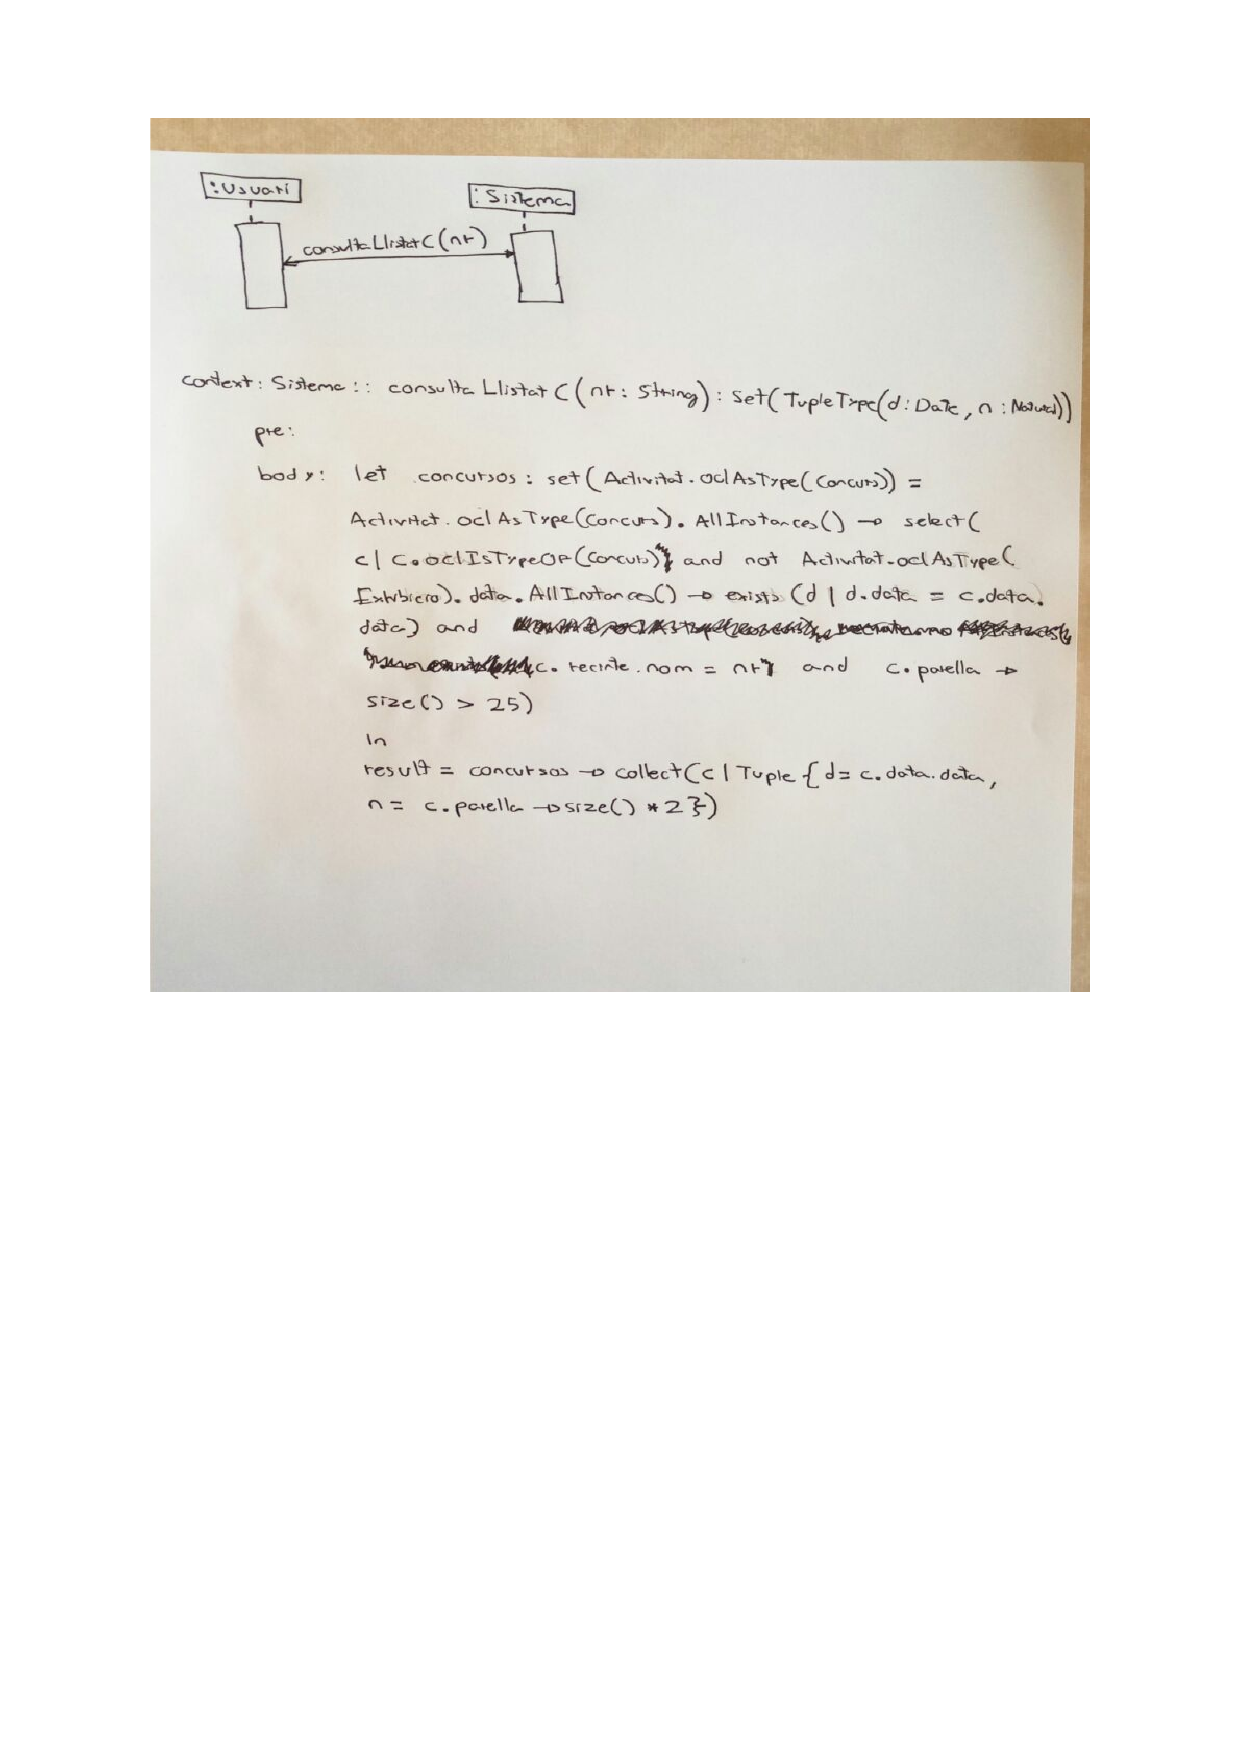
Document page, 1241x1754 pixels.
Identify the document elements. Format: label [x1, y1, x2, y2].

picture [150, 118, 1090, 992]
